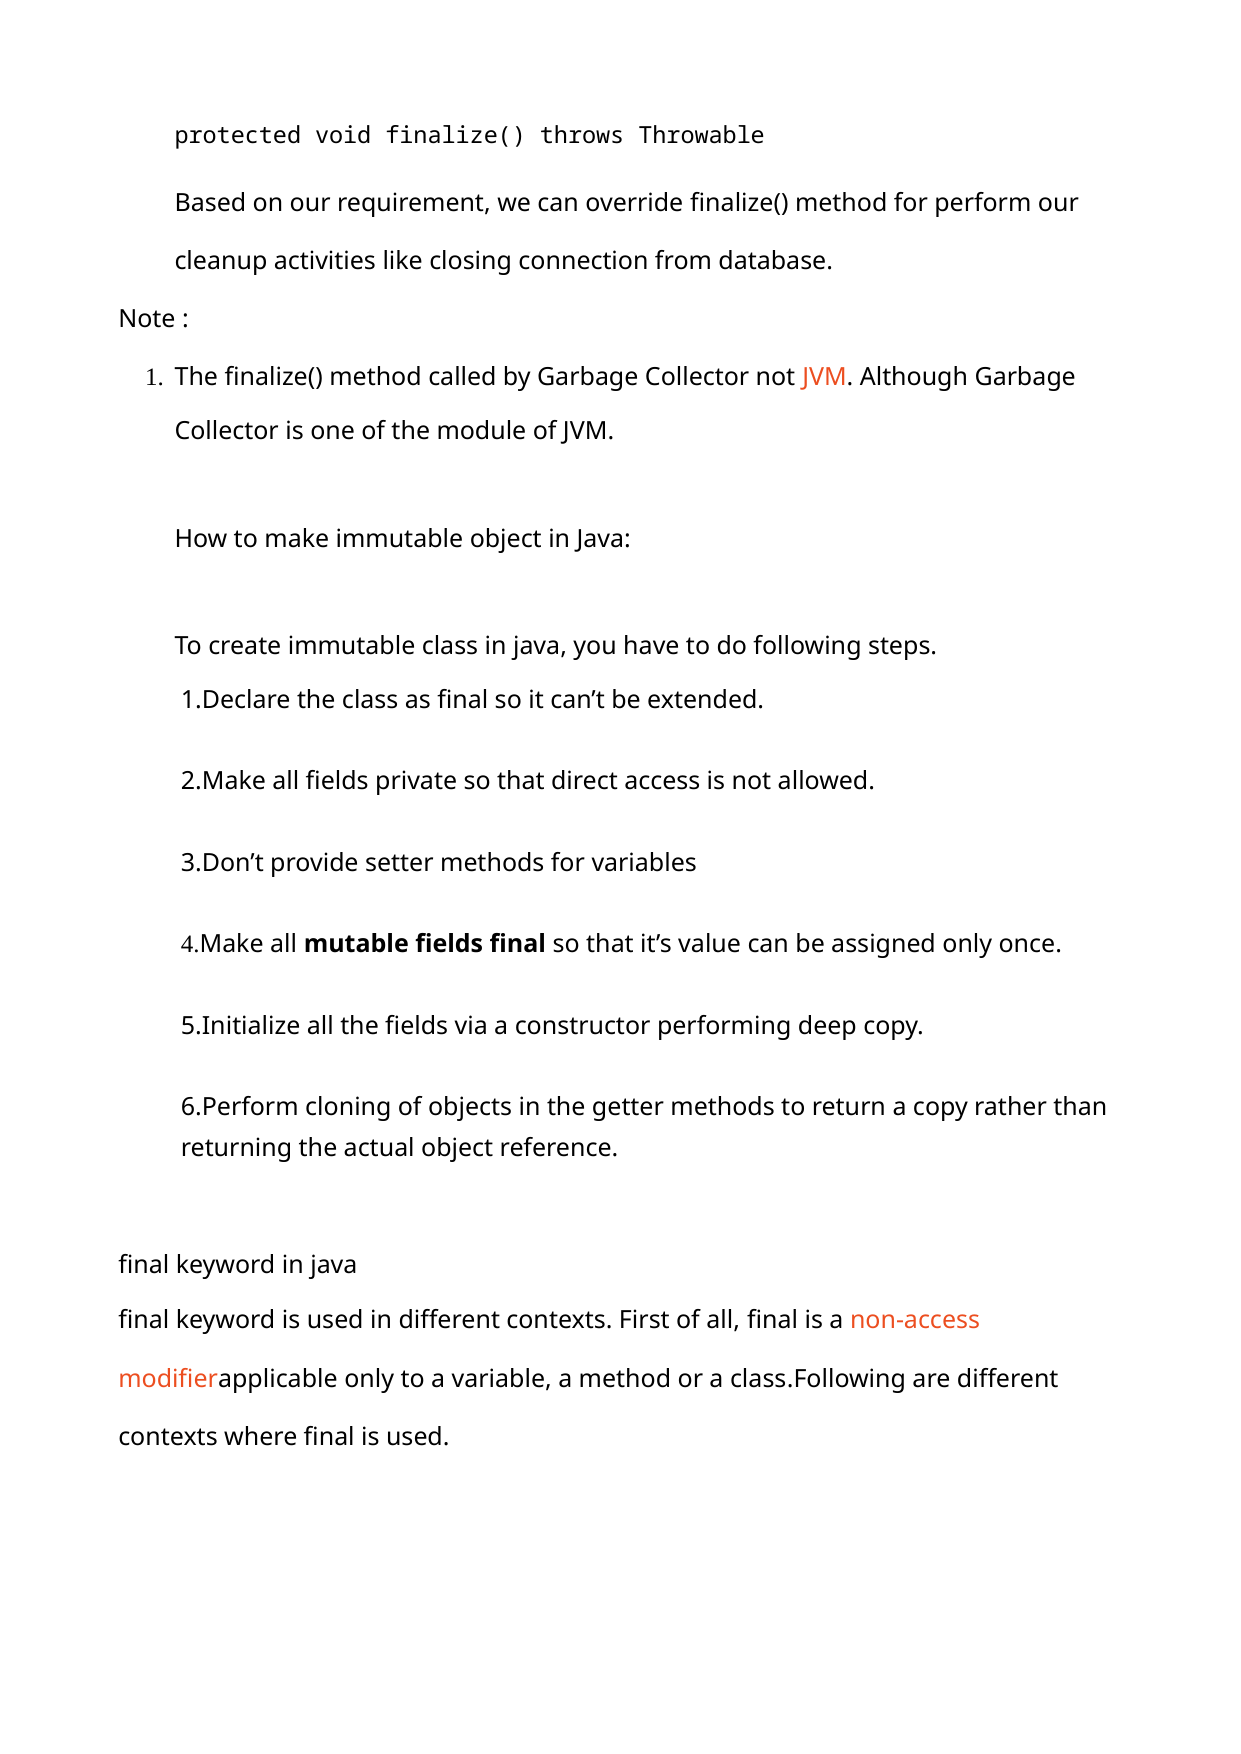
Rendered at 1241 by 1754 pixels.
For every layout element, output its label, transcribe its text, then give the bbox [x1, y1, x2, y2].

list Based on our requirement, we can override finalize() method for perform our cleanup activities like closing connection from database. [174, 184, 1122, 277]
list Make all mutable fields final so that it’s value can be assigned only once. [118, 926, 1122, 960]
list The finalize() method called by Garbage Collector not JVM. Although Garbage Collector is one of the module of JVM. [174, 359, 1122, 447]
text final keyword is used in different contexts. First of all, final is a non-access modifierapplicable only to a variable, a method or a class.Following are different contexts where final is used. [118, 1302, 1122, 1452]
list Declare the class as final so it can’t be extended. [118, 681, 1122, 716]
text final keyword in java [118, 1211, 1122, 1281]
text To create immutable class in java, you have to do following steps. [174, 628, 1122, 662]
list Perform cloning of objects in the getter methods to return a copy rather than returning the actual object reference. [118, 1089, 1122, 1164]
list Don’t provide setter methods for variables [118, 844, 1122, 878]
text How to make immutable object in Java: [174, 520, 1122, 554]
list Initialize all the fields via a constructor performing deep copy. [118, 1007, 1122, 1041]
list Note : [118, 301, 1122, 335]
list protected void finalize() throws Throwable [174, 118, 1122, 150]
list Make all fields private so that direct access is not allowed. [118, 763, 1122, 797]
